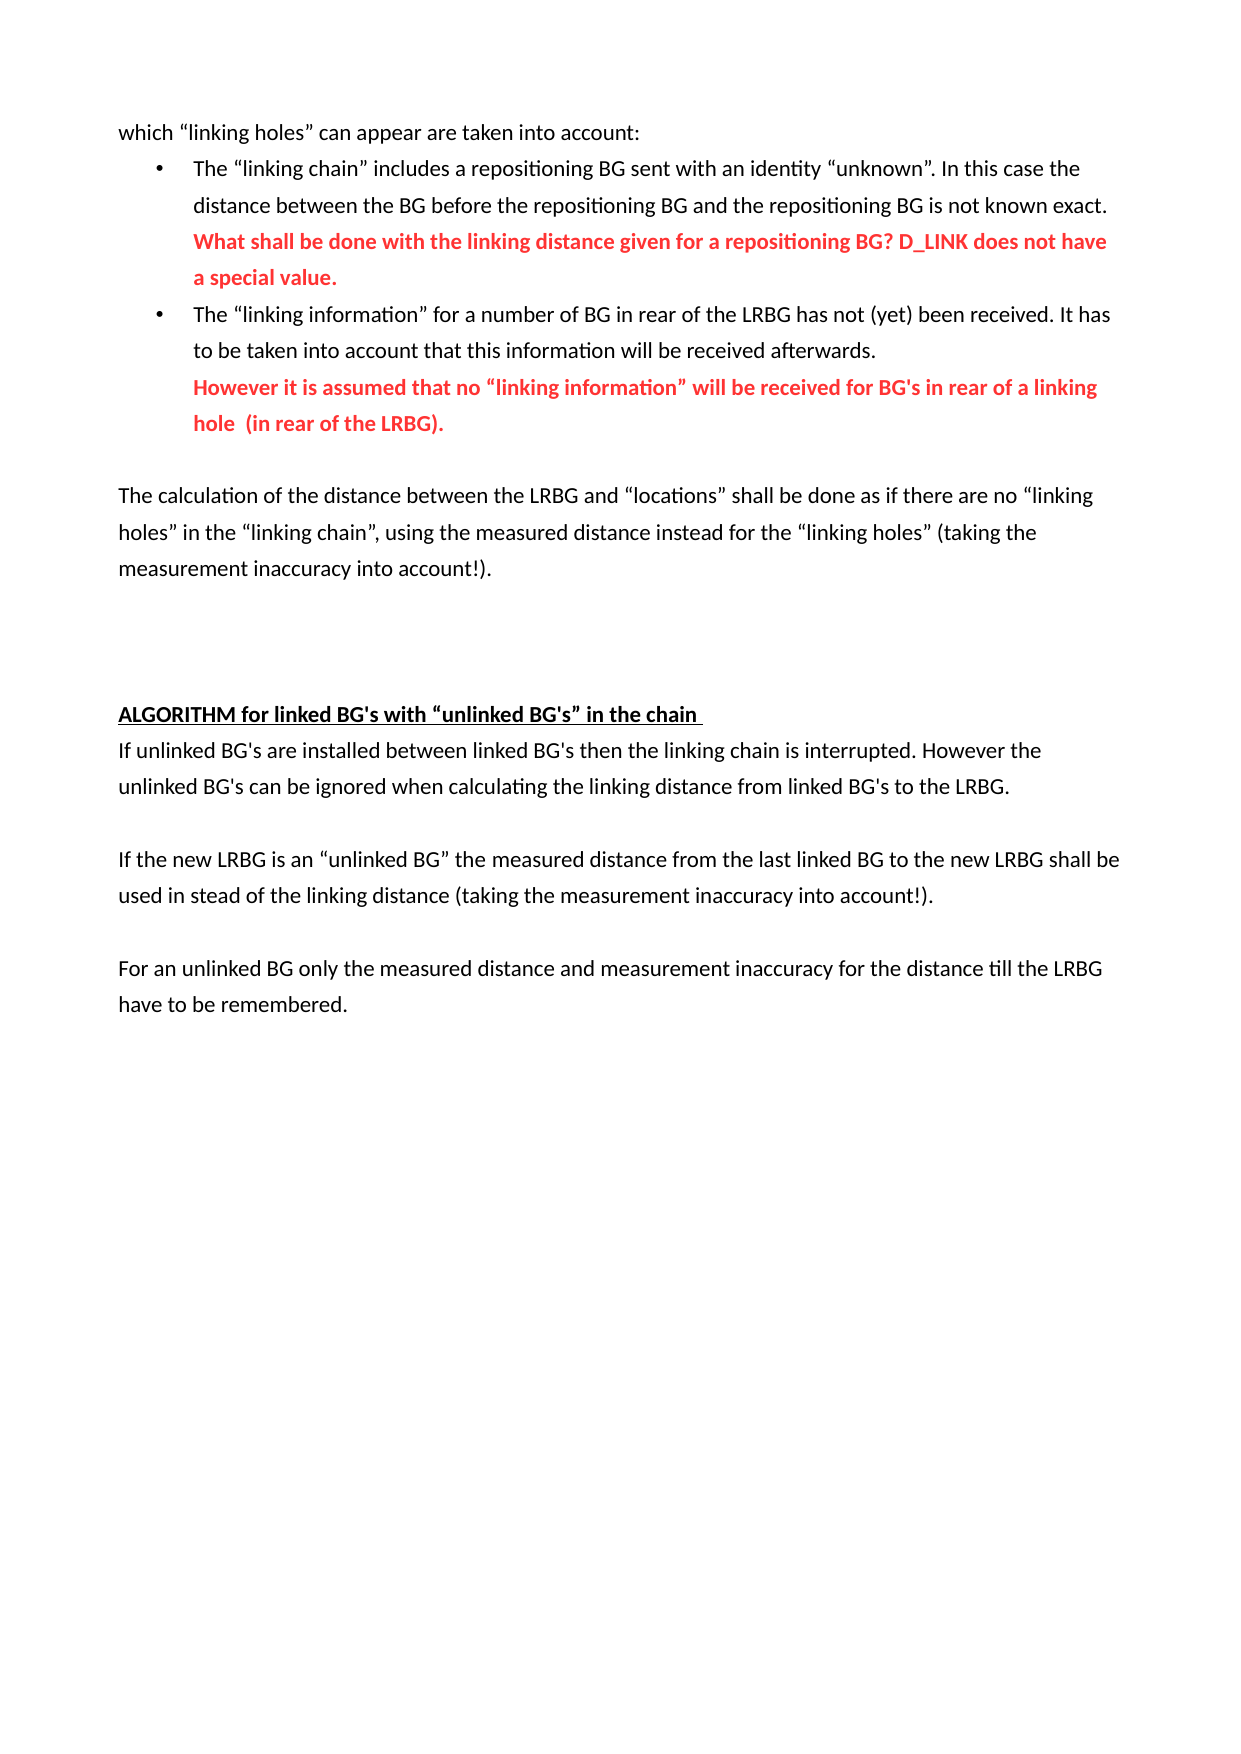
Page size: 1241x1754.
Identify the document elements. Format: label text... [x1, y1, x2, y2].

text ALGORITHM for linked BG's with “unlinked BG's” in the chain [118, 700, 1122, 728]
text which “linking holes” can appear are taken into account: [118, 118, 1122, 146]
text The calculation of the distance between the LRBG and “locations” shall be done as if there are no “linking holes” in the “linking chain”, using the measured distance instead for the “linking holes” (taking the measurement inaccuracy into account!). [118, 482, 1122, 582]
text If unlinked BG's are installed between linked BG's then the linking chain is interrupted. However the unlinked BG's can be ignored when calculating the linking distance from linked BG's to the LRBG. [118, 736, 1122, 801]
text If the new LRBG is an “unlinked BG” the measured distance from the last linked BG to the new LRBG shall be used in stead of the linking distance (taking the measurement inaccuracy into account!). [118, 845, 1122, 909]
text For an unlinked BG only the measured distance and measurement inaccuracy for the distance till the LRBG have to be remembered. [118, 954, 1122, 1019]
list The “linking information” for a number of BG in rear of the LRBG has not (yet) been received. It has to be taken into account that this information will be received afterwards. However it is assumed that no “linking information” will be received for BG's in rear of a linking hole (in rear of the LRBG). [156, 300, 1122, 437]
list The “linking chain” includes a repositioning BG sent with an identity “unknown”. In this case the distance between the BG before the repositioning BG and the repositioning BG is not known exact. What shall be done with the linking distance given for a repositioning BG? D_LINK does not have a special value. [156, 154, 1122, 292]
